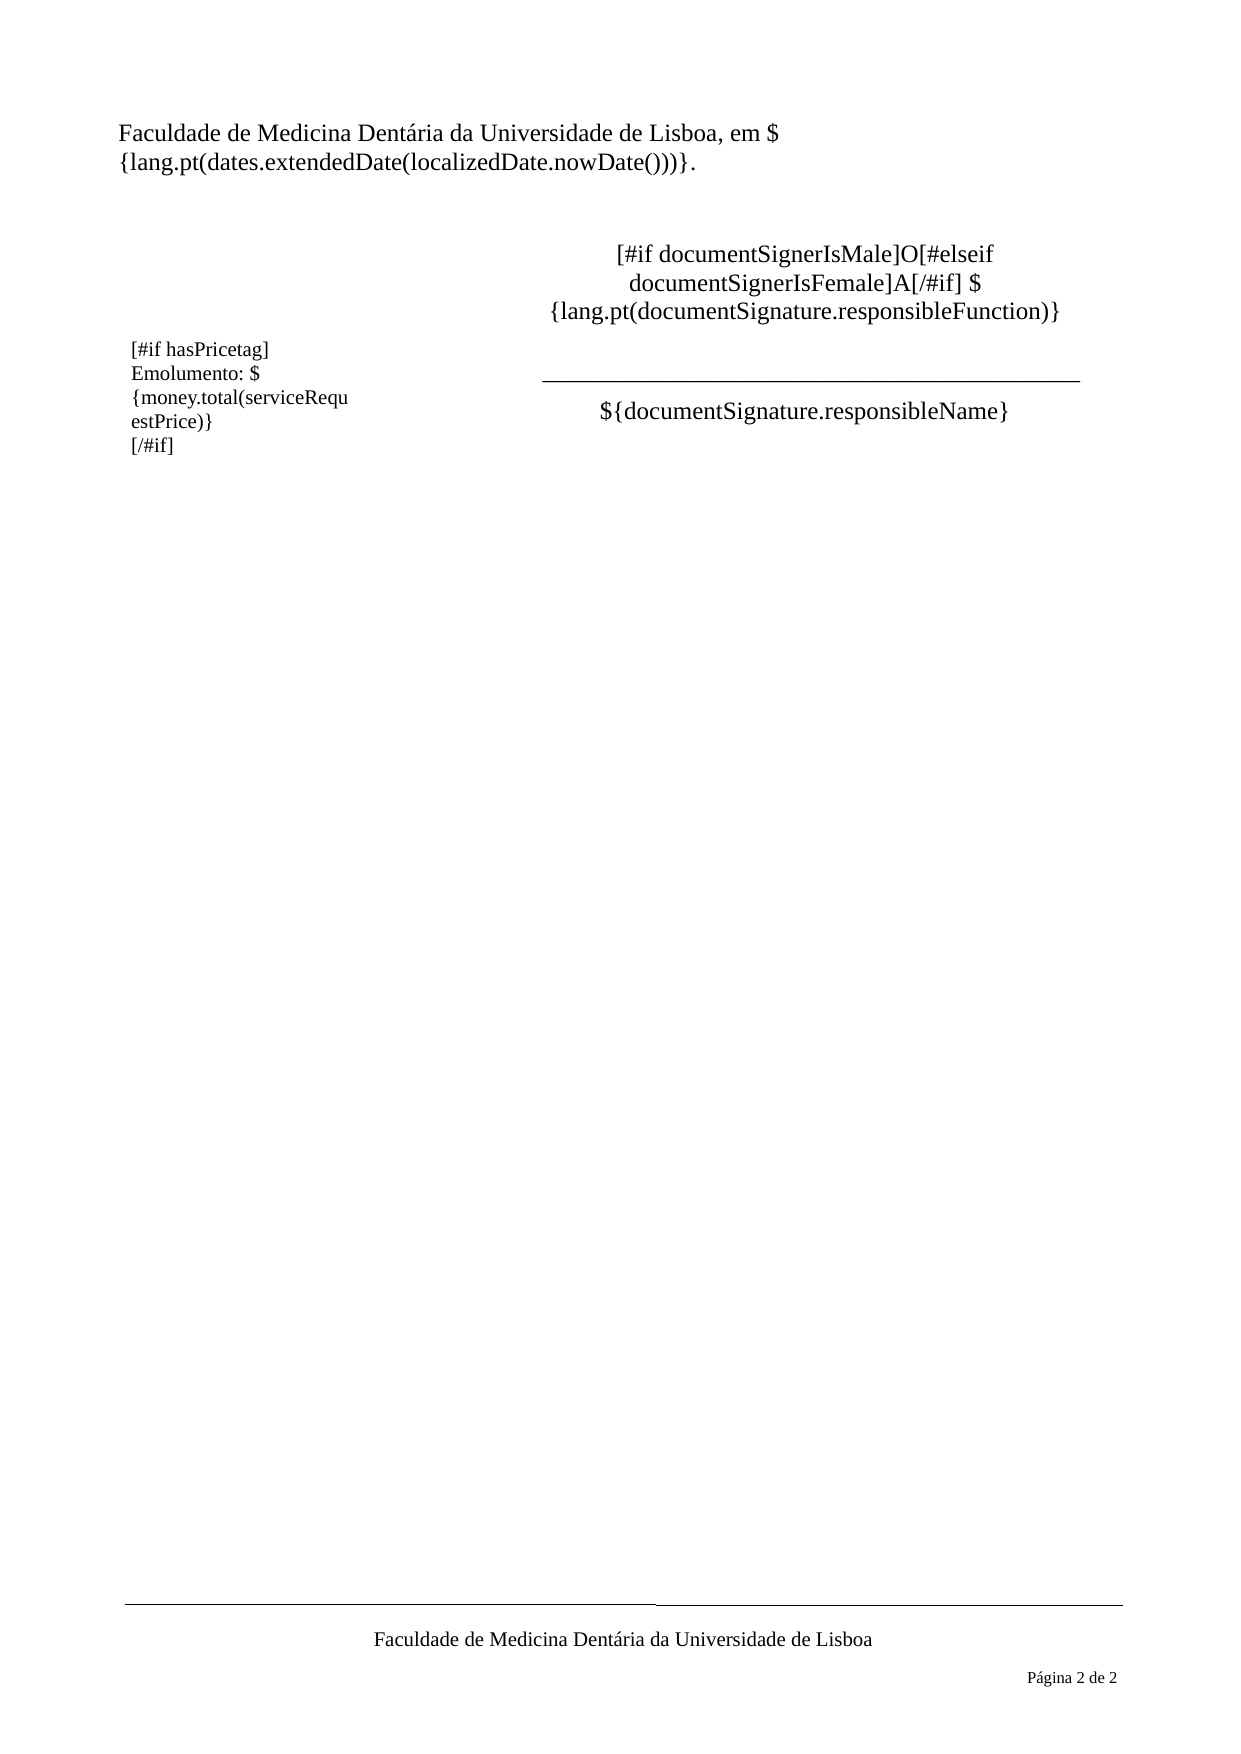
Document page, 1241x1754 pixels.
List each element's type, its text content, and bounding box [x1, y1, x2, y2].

text Faculdade de Medicina Dentária da Universidade de Lisboa, em ${lang.pt(dates.extendedDate(localizedDate.nowDate()))}. [118, 118, 1122, 176]
table_cell [#if hasPricetag] Emolumento: ${money.total(serviceRequestPrice)} [/#if] [125, 331, 500, 463]
table_cell ${documentSignature.responsibleName} [500, 391, 1110, 463]
table_header [#if documentSignerIsMale]O[#elseif documentSignerIsFemale]A[/#if] ${lang.pt(documentSignature.responsibleFunction)} [125, 233, 1110, 331]
table_cell ___________________________________________ [500, 331, 1110, 391]
